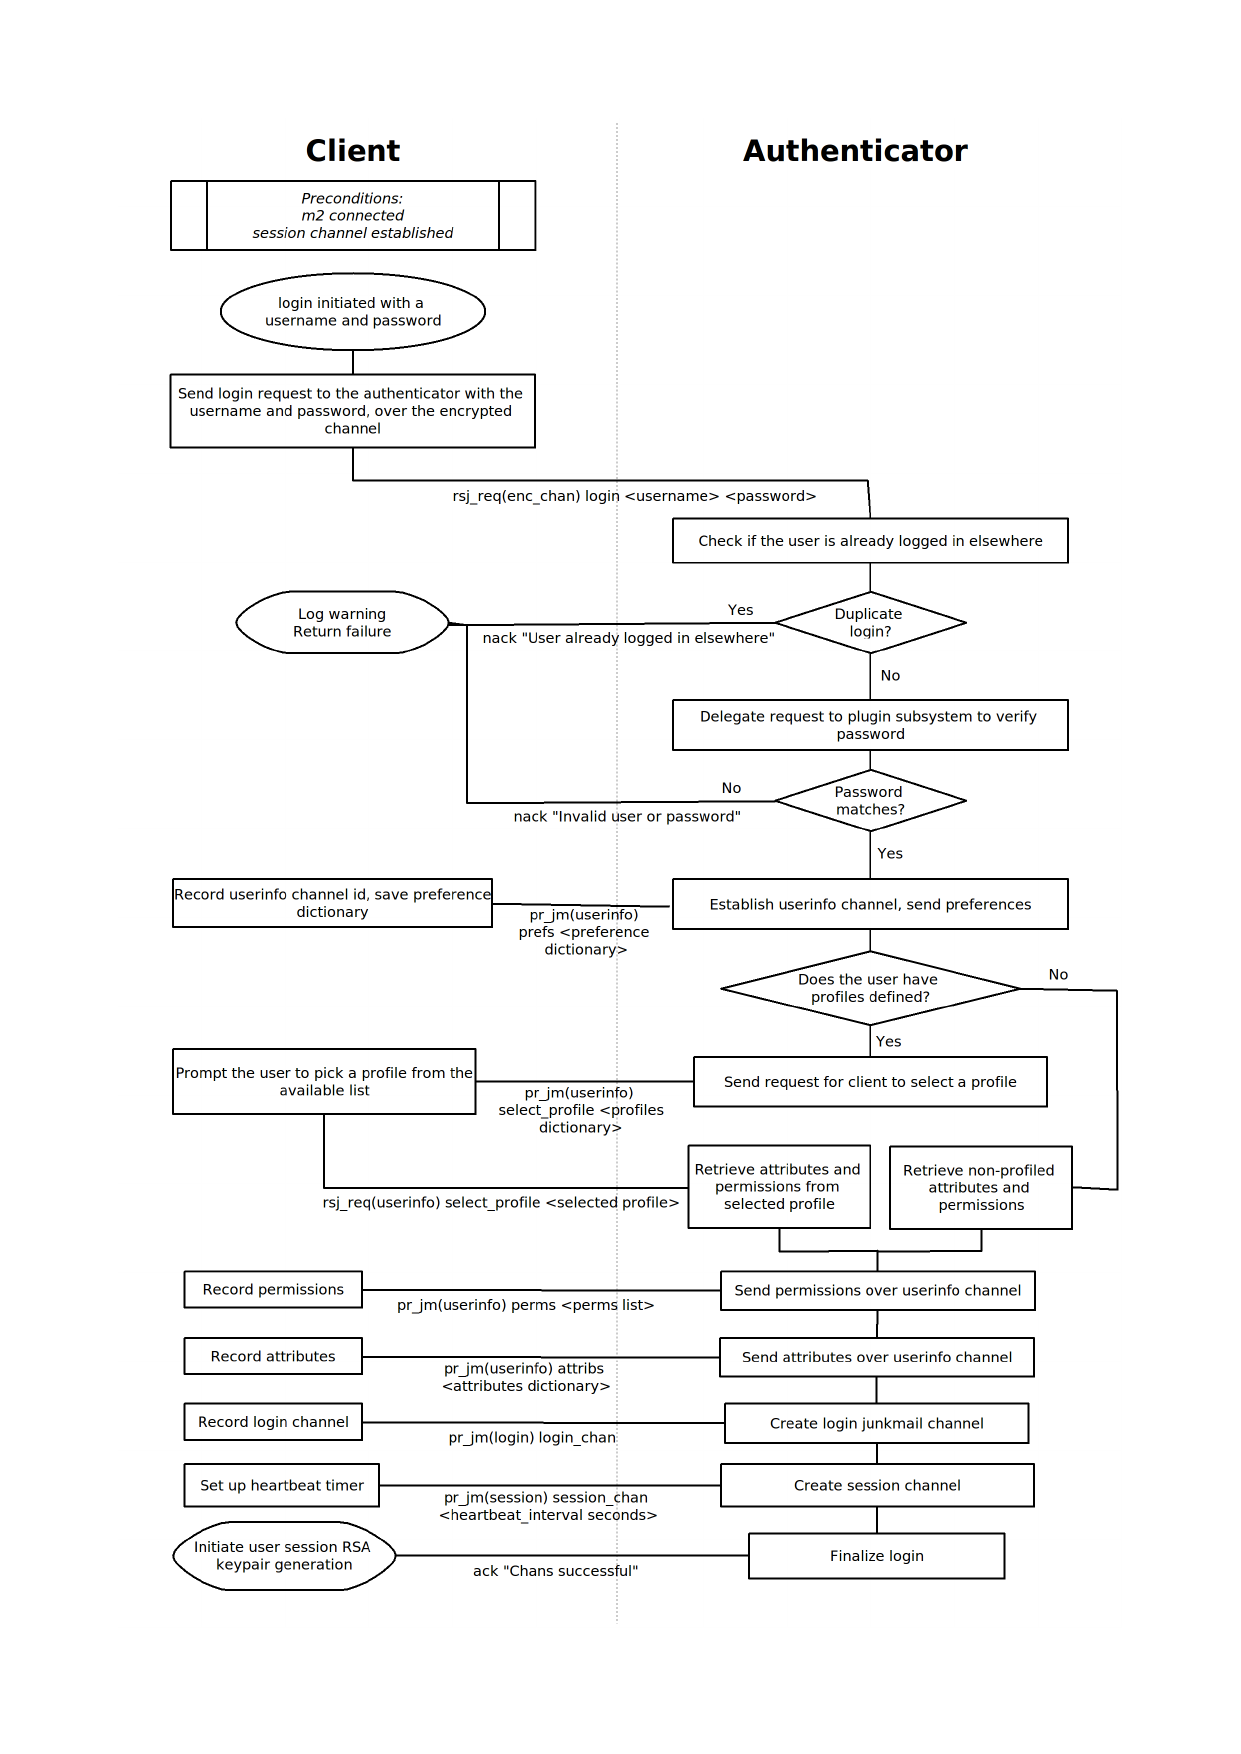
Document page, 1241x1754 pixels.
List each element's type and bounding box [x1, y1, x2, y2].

picture [118, 118, 1122, 1628]
